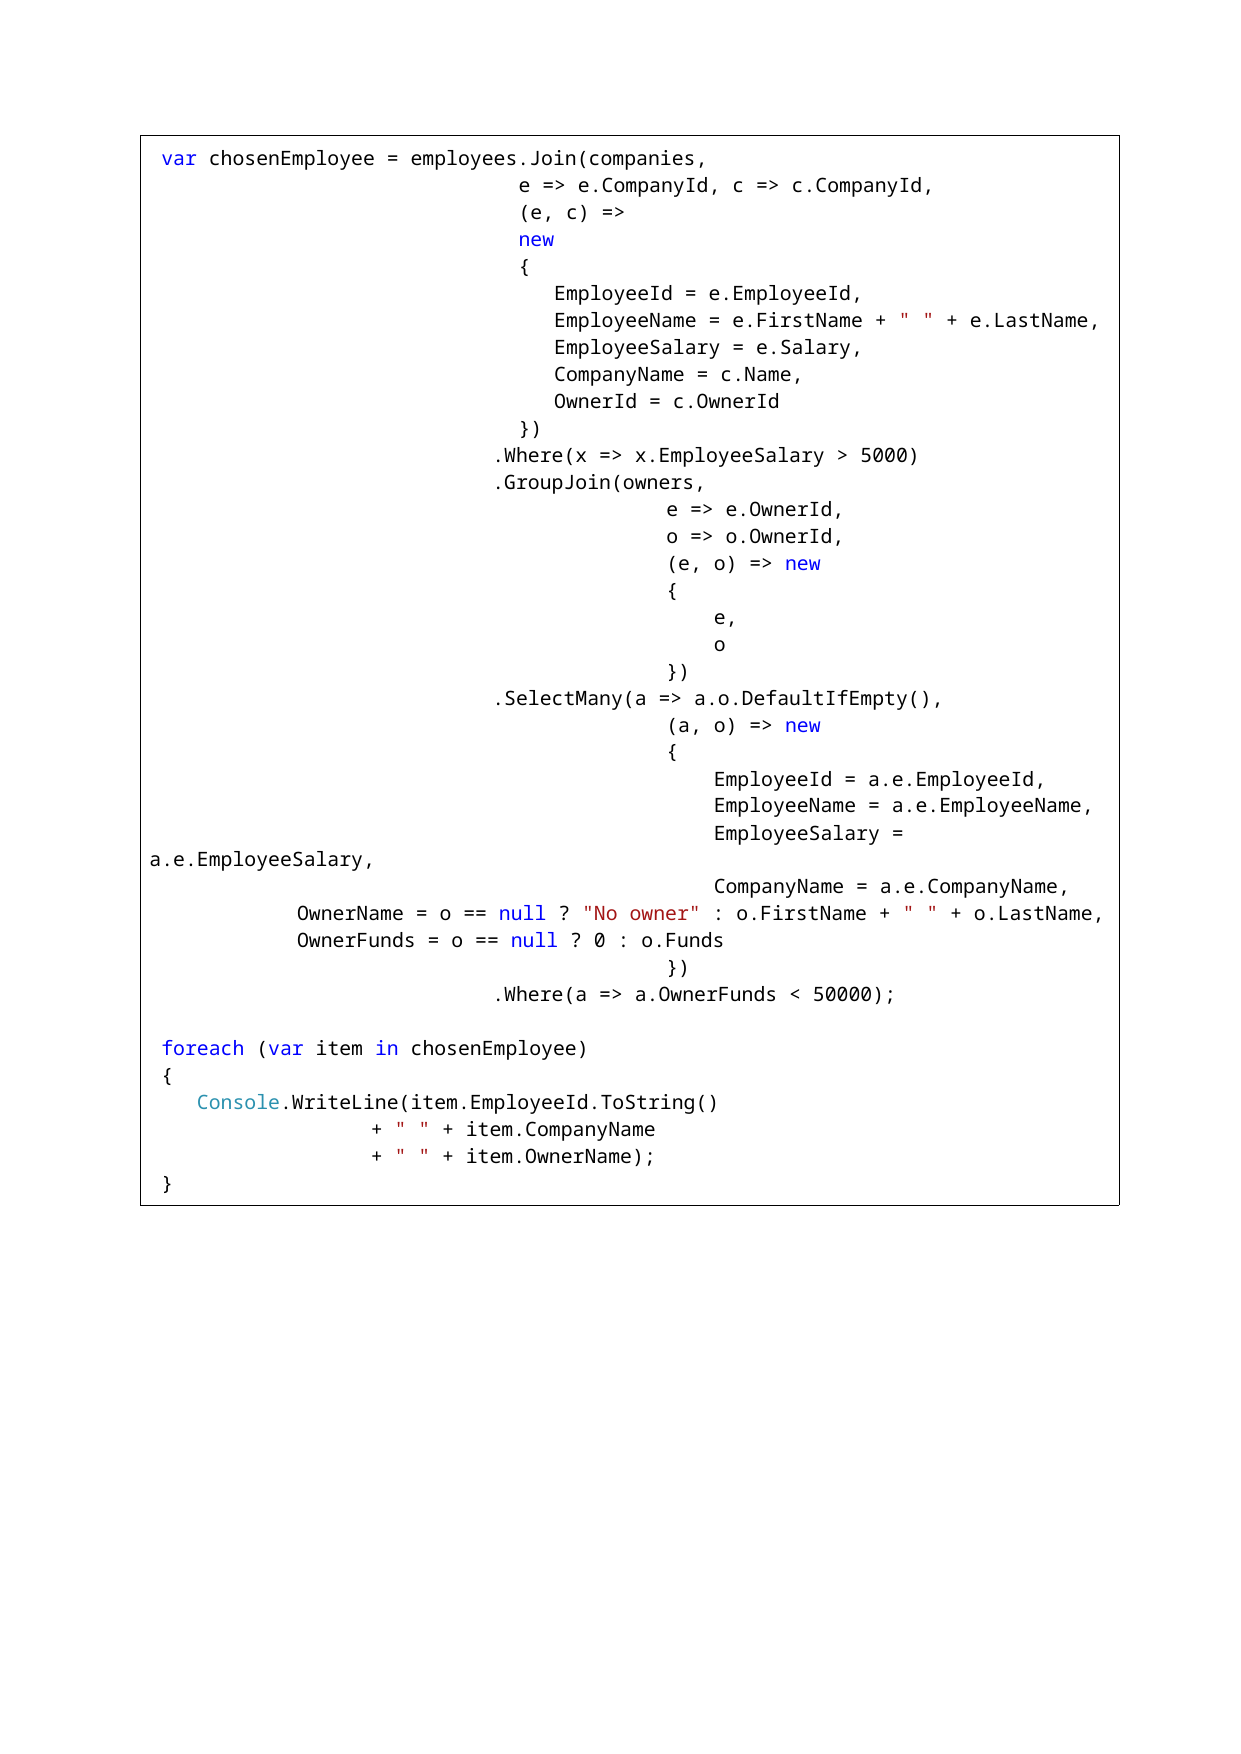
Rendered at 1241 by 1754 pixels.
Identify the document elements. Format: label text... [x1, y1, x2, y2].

text e, [149, 603, 1110, 630]
text EmployeeId = e.EmployeeId, [149, 279, 1110, 306]
text { [149, 252, 1110, 279]
text OwnerFunds = o == null ? 0 : o.Funds [149, 927, 1110, 954]
text }) [149, 657, 1110, 684]
text EmployeeSalary = e.Salary, [149, 333, 1110, 360]
text o => o.OwnerId, [149, 522, 1110, 549]
text }) [149, 414, 1110, 441]
text foreach (var item in chosenEmployee) [149, 1034, 1110, 1062]
text (a, o) => new [149, 711, 1110, 738]
text .GroupJoin(owners, [149, 468, 1110, 495]
text e => e.OwnerId, [149, 495, 1110, 522]
text EmployeeName = e.FirstName + " " + e.LastName, [149, 306, 1110, 333]
text (e, c) => [149, 198, 1110, 225]
text var chosenEmployee = employees.Join(companies, [149, 144, 1110, 171]
text EmployeeSalary = a.e.EmployeeSalary, [149, 819, 1110, 873]
text OwnerId = c.OwnerId [149, 387, 1110, 414]
text OwnerName = o == null ? "No owner" : o.FirstName + " " + o.LastName, [149, 900, 1110, 927]
text e => e.CompanyId, c => c.CompanyId, [149, 171, 1110, 198]
text .SelectMany(a => a.o.DefaultIfEmpty(), [149, 684, 1110, 711]
text new [149, 225, 1110, 252]
text Console.WriteLine(item.EmployeeId.ToString() [149, 1088, 1110, 1116]
text CompanyName = a.e.CompanyName, [149, 873, 1110, 900]
text }) [149, 954, 1110, 981]
text { [149, 576, 1110, 603]
text } [149, 1169, 1110, 1196]
text EmployeeName = a.e.EmployeeName, [149, 792, 1110, 819]
text .Where(x => x.EmployeeSalary > 5000) [149, 441, 1110, 468]
text o [149, 630, 1110, 657]
text { [149, 738, 1110, 765]
text { [149, 1062, 1110, 1088]
text + " " + item.OwnerName); [149, 1142, 1110, 1169]
text CompanyName = c.Name, [149, 360, 1110, 387]
text (e, o) => new [149, 549, 1110, 576]
text + " " + item.CompanyName [149, 1116, 1110, 1142]
text .Where(a => a.OwnerFunds < 50000); [149, 981, 1110, 1008]
text EmployeeId = a.e.EmployeeId, [149, 765, 1110, 792]
